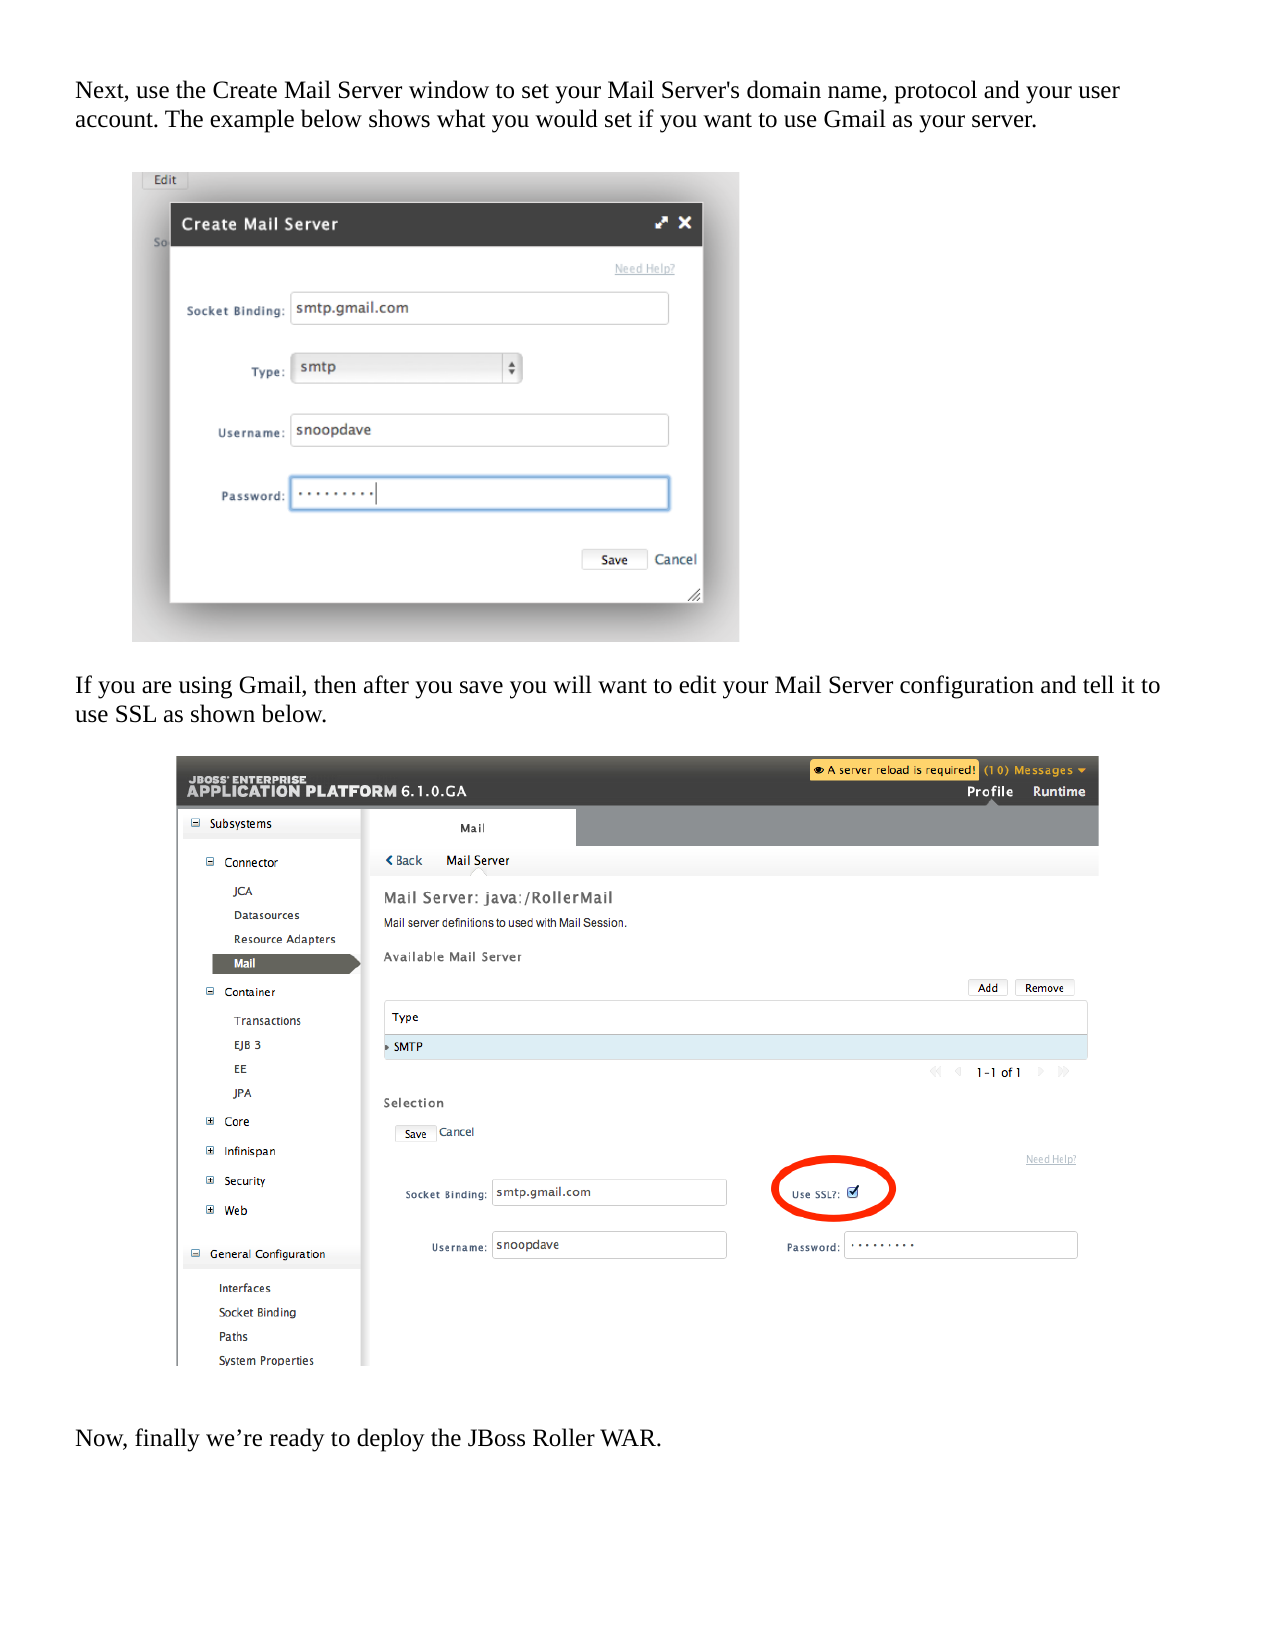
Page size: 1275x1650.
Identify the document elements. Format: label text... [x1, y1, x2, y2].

text Now, finally we’re ready to deploy the JBoss Roller WAR. [75, 1423, 1200, 1452]
text If you are using Gmail, then after you save you will want to edit your Mail Server configuration and tell it to use SSL as shown below. [75, 670, 1200, 728]
text Next, use the Create Mail Server window to set your Mail Server's domain name, protocol and your user account. The example below shows what you would set if you want to use Gmail as your server. [75, 75, 1200, 132]
